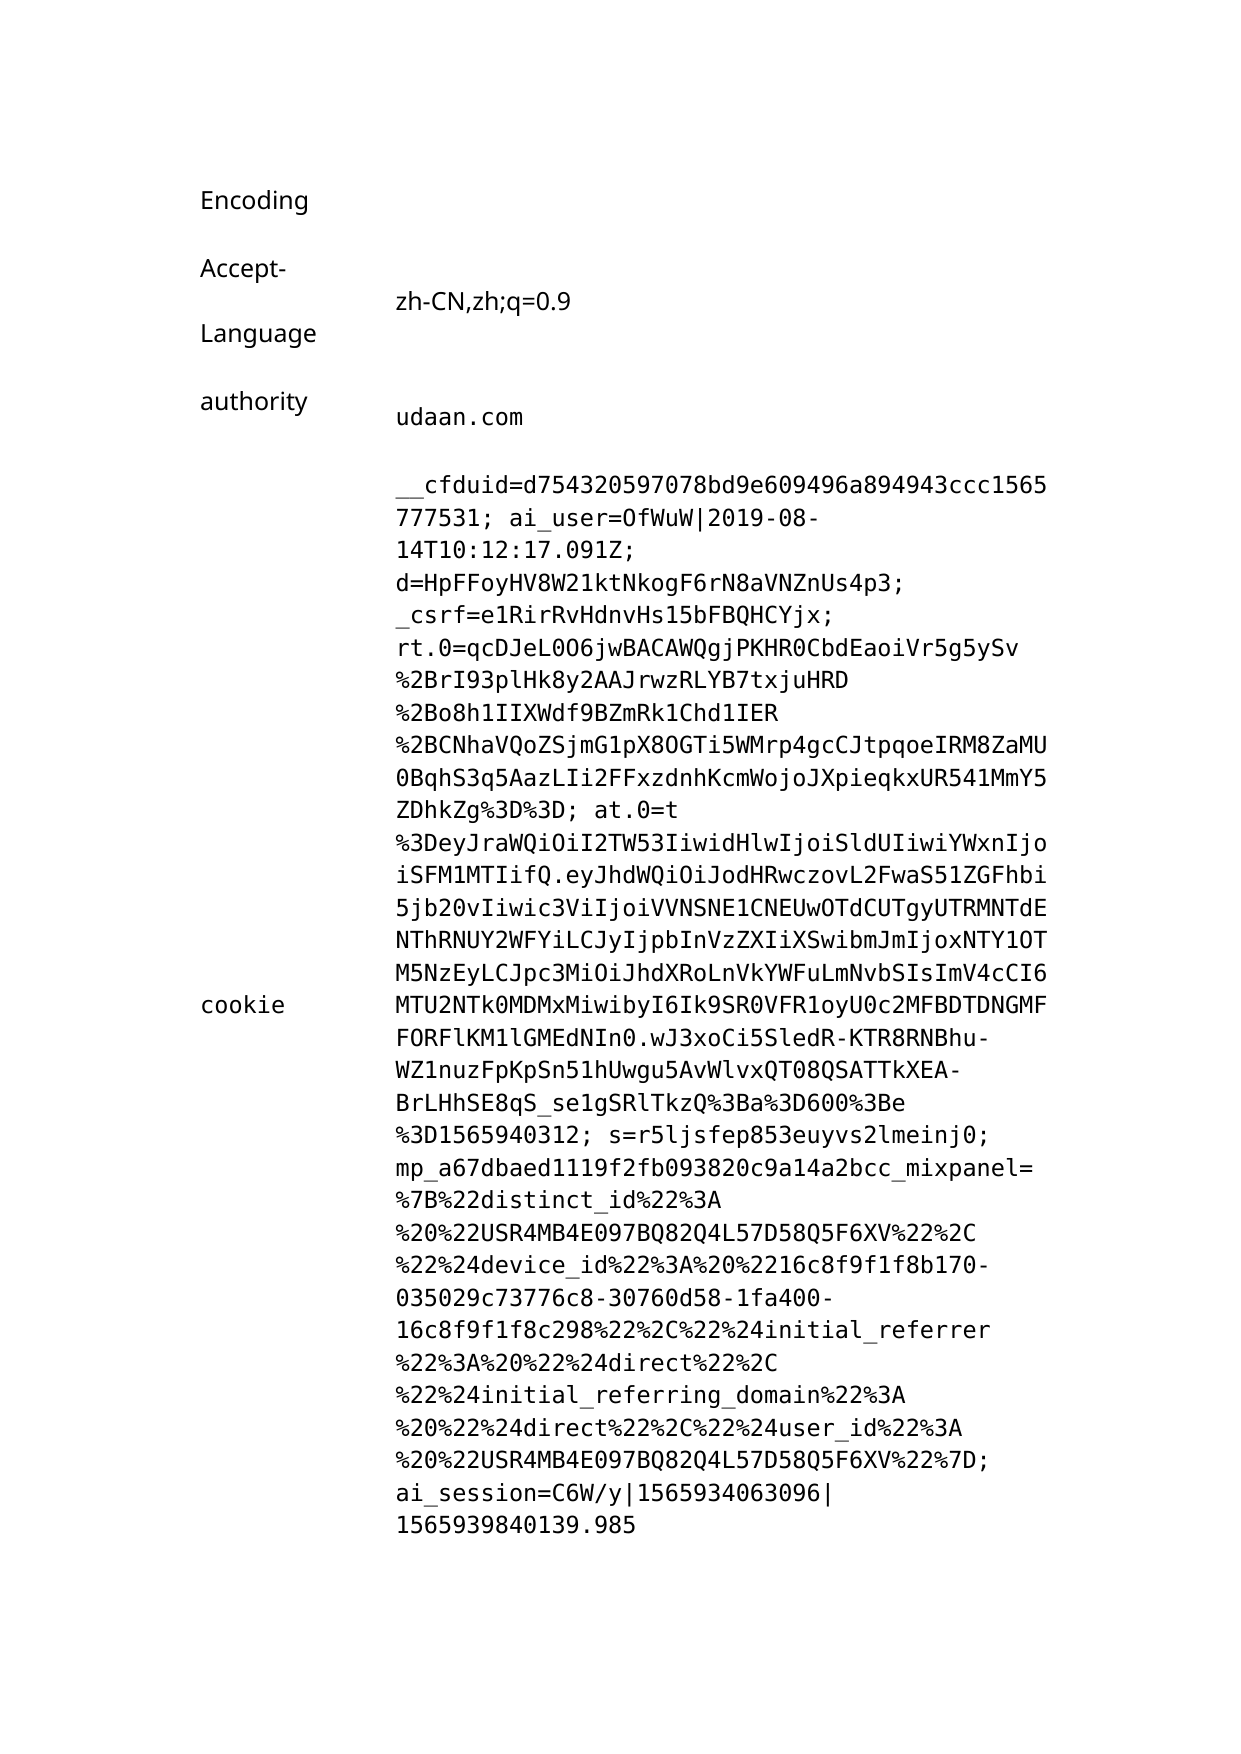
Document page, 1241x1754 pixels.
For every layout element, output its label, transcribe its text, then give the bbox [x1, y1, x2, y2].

table_cell udaan.com [394, 363, 1061, 464]
table_cell zh-CN,zh;q=0.9 [394, 230, 1061, 363]
table_cell [394, 162, 1061, 230]
table_cell Encoding [199, 162, 394, 230]
table_cell authority [199, 363, 394, 464]
table_cell __cfduid=d754320597078bd9e609496a894943ccc1565777531; ai_user=OfWuW|2019-08-14T10:12:17.091Z; d=HpFFoyHV8W21ktNkogF6rN8aVNZnUs4p3; _csrf=e1RirRvHdnvHs15bFBQHCYjx; rt.0=qcDJeL0O6jwBACAWQgjPKHR0CbdEaoiVr5g5ySv%2BrI93plHk8y2AAJrwzRLYB7txjuHRD%2Bo8h1IIXWdf9BZmRk1Chd1IER%2BCNhaVQoZSjmG1pX8OGTi5WMrp4gcCJtpqoeIRM8ZaMU0BqhS3q5AazLIi2FFxzdnhKcmWojoJXpieqkxUR541MmY5ZDhkZg%3D%3D; at.0=t%3DeyJraWQiOiI2TW53IiwidHlwIjoiSldUIiwiYWxnIjoiSFM1MTIifQ.eyJhdWQiOiJodHRwczovL2FwaS51ZGFhbi5jb20vIiwic3ViIjoiVVNSNE1CNEUwOTdCUTgyUTRMNTdENThRNUY2WFYiLCJyIjpbInVzZXIiXSwibmJmIjoxNTY1OTM5NzEyLCJpc3MiOiJhdXRoLnVkYWFuLmNvbSIsImV4cCI6MTU2NTk0MDMxMiwibyI6Ik9SR0VFR1oyU0c2MFBDTDNGMFFORFlKM1lGMEdNIn0.wJ3xoCi5SledR-KTR8RNBhu-WZ1nuzFpKpSn51hUwgu5AvWlvxQT08QSATTkXEA-BrLHhSE8qS_se1gSRlTkzQ%3Ba%3D600%3Be%3D1565940312; s=r5ljsfep853euyvs2lmeinj0; mp_a67dbaed1119f2fb093820c9a14a2bcc_mixpanel=%7B%22distinct_id%22%3A%20%22USR4MB4E097BQ82Q4L57D58Q5F6XV%22%2C%22%24device_id%22%3A%20%2216c8f9f1f8b170-035029c73776c8-30760d58-1fa400-16c8f9f1f8c298%22%2C%22%24initial_referrer%22%3A%20%22%24direct%22%2C%22%24initial_referring_domain%22%3A%20%22%24direct%22%2C%22%24user_id%22%3A%20%22USR4MB4E097BQ82Q4L57D58Q5F6XV%22%7D; ai_session=C6W/y|1565934063096|1565939840139.985 [394, 464, 1061, 1539]
table_cell cookie [199, 464, 394, 1539]
table_cell Accept-Language [199, 230, 394, 363]
